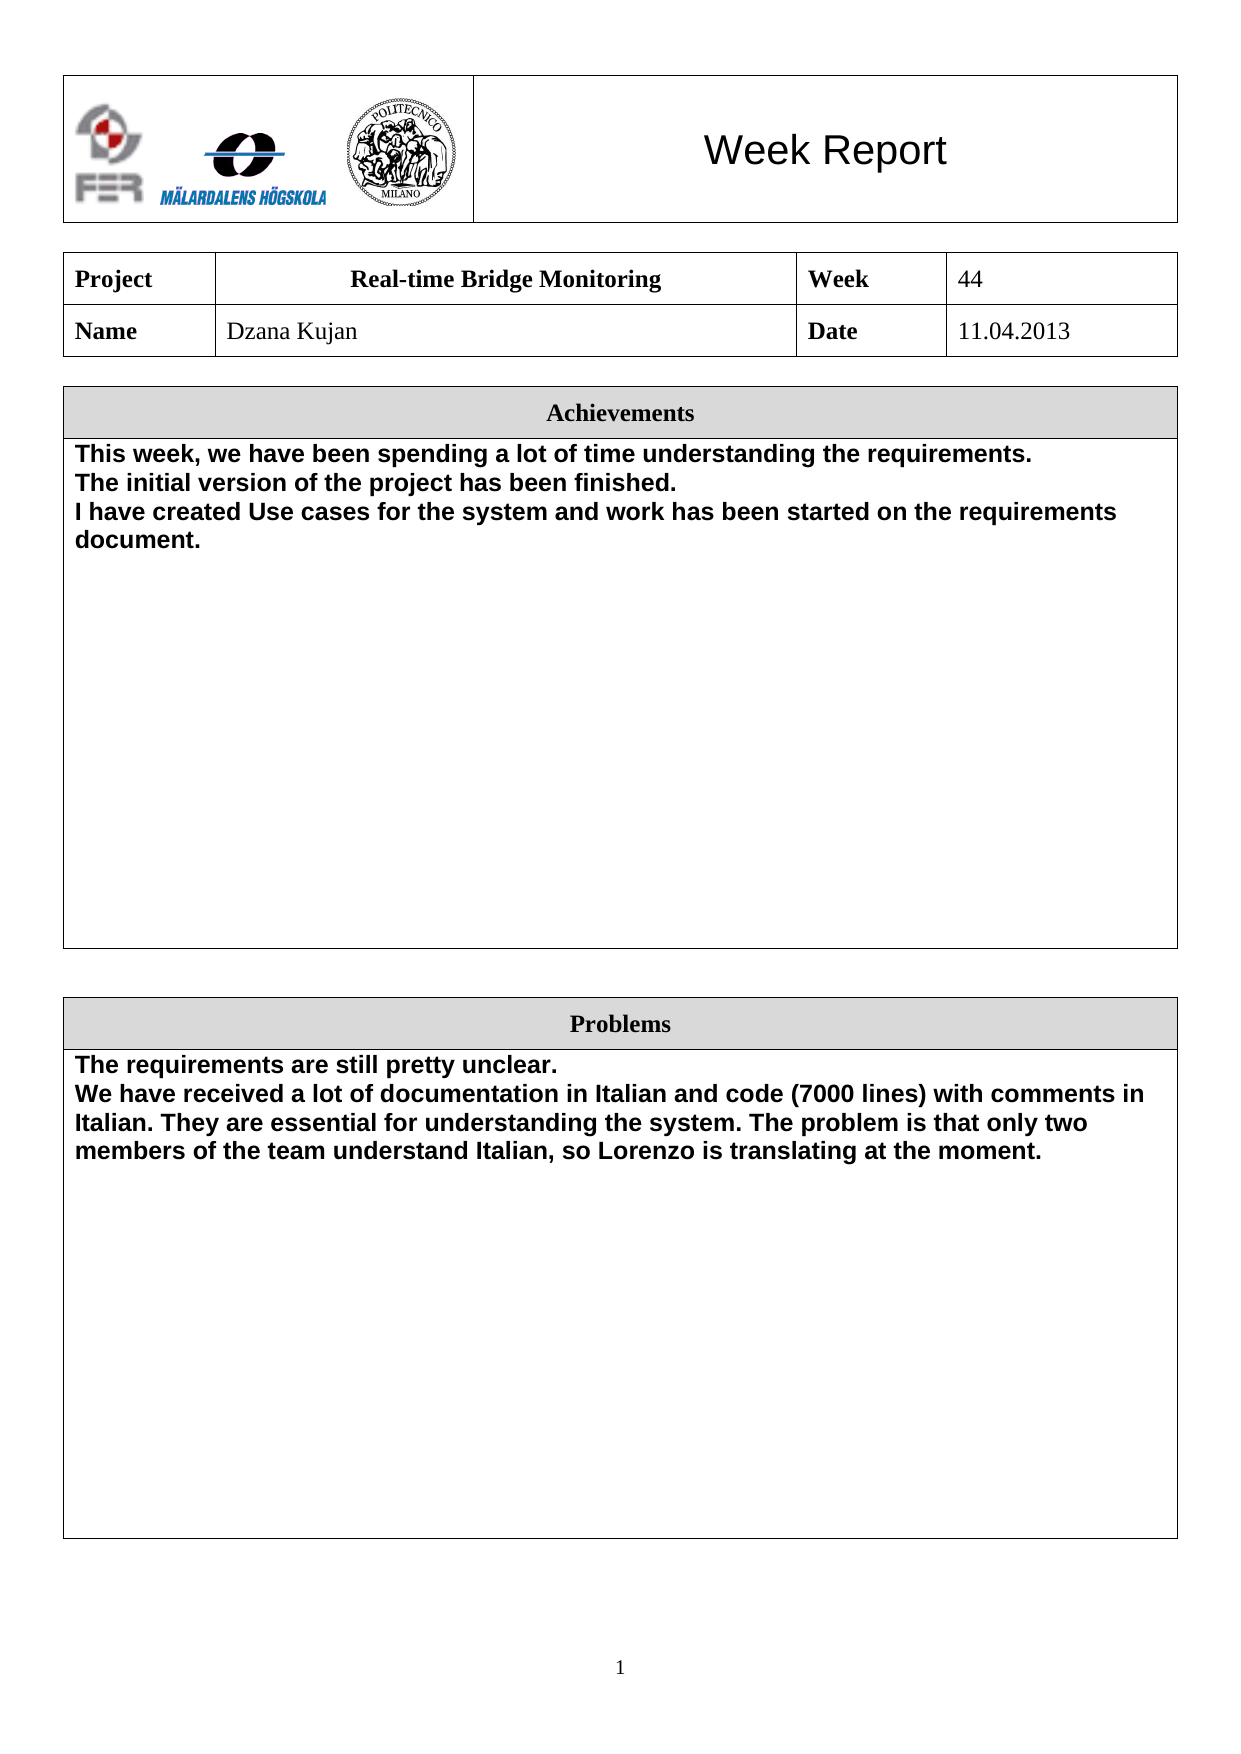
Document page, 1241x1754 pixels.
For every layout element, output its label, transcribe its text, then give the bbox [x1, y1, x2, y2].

table_cell [946, 223, 1177, 252]
table_cell This week, we have been spending a lot of time understanding the requirements. The initial version of the project has been finished. I have created Use cases for the system and work has been started on the requirements document. [64, 439, 1177, 948]
table_cell Achievements [64, 387, 1177, 438]
table_cell [712, 223, 946, 252]
table_cell Week [797, 253, 946, 304]
table_cell The requirements are still pretty unclear. We have received a lot of documentation in Italian and code (7000 lines) with comments in Italian. They are essential for understanding the system. The problem is that only two members of the team understand Italian, so Lorenzo is translating at the moment. [64, 1050, 1177, 1537]
picture [160, 133, 326, 205]
table_cell [63, 223, 215, 252]
table_cell Project [64, 253, 215, 304]
table_cell Real-time Bridge Monitoring [216, 253, 796, 304]
table_cell Dzana Kujan [216, 305, 796, 356]
picture [347, 98, 457, 206]
picture [74, 90, 144, 217]
table_cell [63, 357, 1177, 386]
table_header Week Report [474, 76, 1177, 222]
table_cell 11.04.2013 [947, 305, 1177, 356]
table_cell Name [64, 305, 215, 356]
table_cell 44 [947, 253, 1177, 304]
table_header Problems [64, 998, 1177, 1049]
table_cell Date [797, 305, 946, 356]
table_cell [215, 223, 712, 252]
table_header [64, 76, 473, 222]
